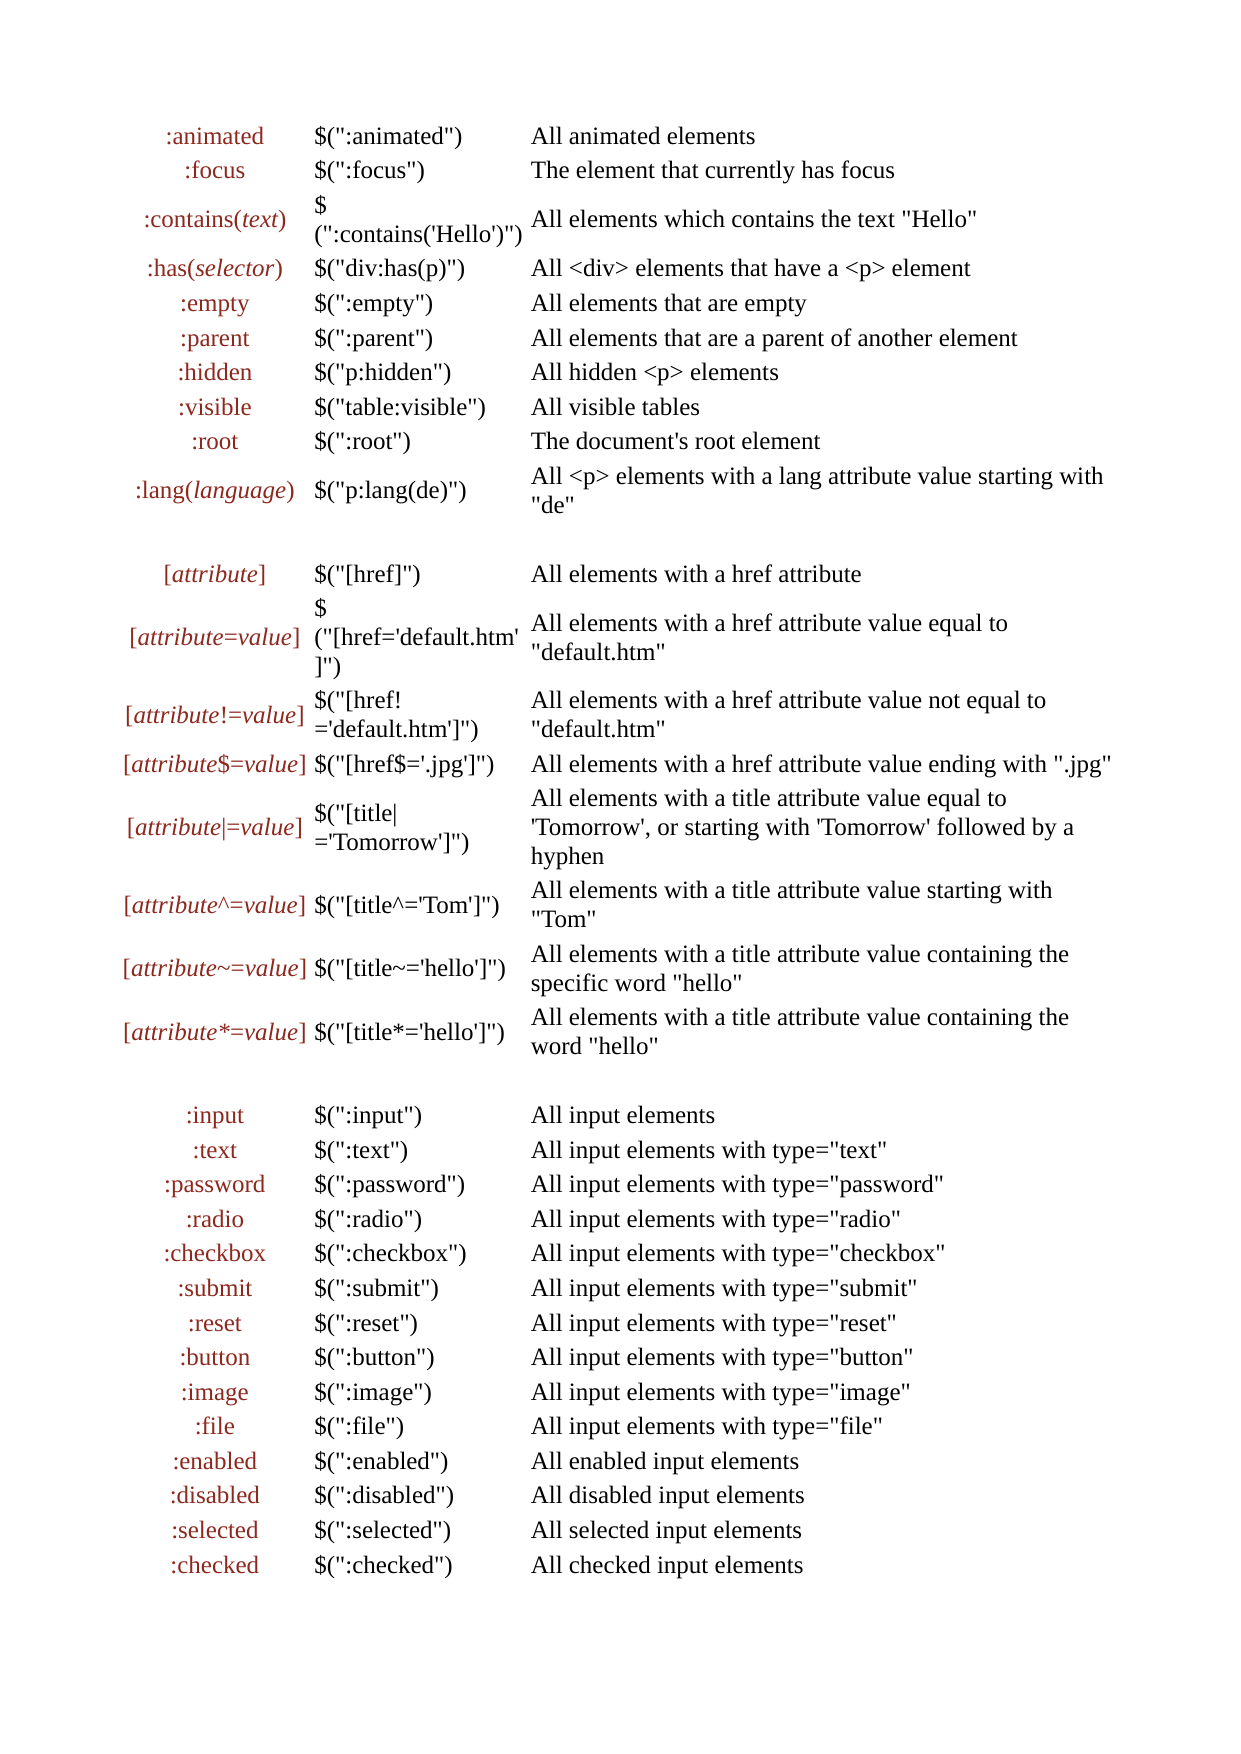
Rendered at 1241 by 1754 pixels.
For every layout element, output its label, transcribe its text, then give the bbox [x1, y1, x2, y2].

table_cell All input elements with type="password" [528, 1166, 1122, 1201]
table_cell :checkbox [118, 1236, 311, 1270]
table_cell [528, 521, 1122, 556]
table_cell All visible tables [528, 389, 1122, 423]
table_cell $(":submit") [311, 1270, 528, 1305]
table_cell [311, 1063, 528, 1097]
table_cell :focus [118, 153, 311, 187]
table_cell All input elements with type="submit" [528, 1270, 1122, 1305]
table_cell $("[href]") [311, 556, 528, 591]
table_cell :reset [118, 1305, 311, 1339]
table_cell :button [118, 1339, 311, 1374]
table_cell All elements with a href attribute value not equal to "default.htm" [528, 683, 1122, 746]
table_cell The element that currently has focus [528, 153, 1122, 187]
table_cell All <p> elements with a lang attribute value starting with "de" [528, 458, 1122, 521]
table_cell :visible [118, 389, 311, 423]
table_cell :selected [118, 1512, 311, 1547]
table_cell [attribute^=value] [118, 873, 311, 936]
table_cell All input elements with type="radio" [528, 1201, 1122, 1236]
table_cell [attribute] [118, 556, 311, 591]
table_cell All checked input elements [528, 1547, 1122, 1581]
table_cell :submit [118, 1270, 311, 1305]
table_cell [118, 1063, 311, 1097]
table_cell All <div> elements that have a <p> element [528, 251, 1122, 285]
table_cell All selected input elements [528, 1512, 1122, 1547]
table_cell All input elements with type="button" [528, 1339, 1122, 1374]
table_cell All input elements [528, 1097, 1122, 1132]
table_cell :password [118, 1166, 311, 1201]
table_cell All elements with a href attribute value ending with ".jpg" [528, 746, 1122, 781]
table_cell :input [118, 1097, 311, 1132]
table_cell $(":parent") [311, 320, 528, 354]
table_cell The document's root element [528, 424, 1122, 458]
table_cell $(":enabled") [311, 1443, 528, 1478]
table_cell $(":password") [311, 1166, 528, 1201]
table_cell $("[title|='Tomorrow']") [311, 781, 528, 873]
table_cell All elements with a title attribute value containing the specific word "hello" [528, 936, 1122, 999]
table_cell :checked [118, 1547, 311, 1581]
table_cell :image [118, 1374, 311, 1408]
table_cell All elements with a title attribute value equal to 'Tomorrow', or starting with 'Tomorrow' followed by a hyphen [528, 781, 1122, 873]
table_cell [attribute*=value] [118, 999, 311, 1063]
table_cell All input elements with type="text" [528, 1132, 1122, 1166]
table_cell All elements with a href attribute value equal to "default.htm" [528, 591, 1122, 683]
table_cell [attribute$=value] [118, 746, 311, 781]
table_cell :file [118, 1409, 311, 1443]
table_cell [118, 521, 311, 556]
table_cell $(":checked") [311, 1547, 528, 1581]
table_cell :empty [118, 285, 311, 320]
table_cell $("[title^='Tom']") [311, 873, 528, 936]
table_cell All input elements with type="file" [528, 1409, 1122, 1443]
table_cell $(":input") [311, 1097, 528, 1132]
table_cell $(":checkbox") [311, 1236, 528, 1270]
table_cell All animated elements [528, 118, 1122, 153]
table_cell All elements with a href attribute [528, 556, 1122, 591]
table_cell $("[title*='hello']") [311, 999, 528, 1063]
table_cell $("p:lang(de)") [311, 458, 528, 521]
table_cell All elements that are a parent of another element [528, 320, 1122, 354]
table_cell :root [118, 424, 311, 458]
table_cell All elements which contains the text "Hello" [528, 187, 1122, 251]
table_cell All enabled input elements [528, 1443, 1122, 1478]
table_cell :contains(text) [118, 187, 311, 251]
table_cell $("[title~='hello']") [311, 936, 528, 999]
table_cell :animated [118, 118, 311, 153]
table_cell All input elements with type="checkbox" [528, 1236, 1122, 1270]
table_cell All hidden <p> elements [528, 354, 1122, 389]
table_cell All disabled input elements [528, 1478, 1122, 1512]
table_cell $(":animated") [311, 118, 528, 153]
table_cell $(":button") [311, 1339, 528, 1374]
table_cell $(":disabled") [311, 1478, 528, 1512]
table_cell $(":selected") [311, 1512, 528, 1547]
table_cell $(":file") [311, 1409, 528, 1443]
table_cell All elements with a title attribute value containing the word "hello" [528, 999, 1122, 1063]
table_cell $(":contains('Hello')") [311, 187, 528, 251]
table_cell All elements with a title attribute value starting with "Tom" [528, 873, 1122, 936]
table_cell $(":radio") [311, 1201, 528, 1236]
table_cell All input elements with type="reset" [528, 1305, 1122, 1339]
table_cell $(":text") [311, 1132, 528, 1166]
table_cell [attribute|=value] [118, 781, 311, 873]
table_cell All elements that are empty [528, 285, 1122, 320]
table_cell [attribute!=value] [118, 683, 311, 746]
table_cell [528, 1063, 1122, 1097]
table_cell :lang(language) [118, 458, 311, 521]
table_cell $("table:visible") [311, 389, 528, 423]
table_cell $(":focus") [311, 153, 528, 187]
table_cell $(":image") [311, 1374, 528, 1408]
table_cell All input elements with type="image" [528, 1374, 1122, 1408]
table_cell $("p:hidden") [311, 354, 528, 389]
table_cell $(":reset") [311, 1305, 528, 1339]
table_cell :enabled [118, 1443, 311, 1478]
table_cell $("[href='default.htm']") [311, 591, 528, 683]
table_cell [attribute~=value] [118, 936, 311, 999]
table_cell $(":empty") [311, 285, 528, 320]
table_cell :text [118, 1132, 311, 1166]
table_cell [311, 521, 528, 556]
table_cell $("[href!='default.htm']") [311, 683, 528, 746]
table_cell :hidden [118, 354, 311, 389]
table_cell $(":root") [311, 424, 528, 458]
table_cell :disabled [118, 1478, 311, 1512]
table_cell :has(selector) [118, 251, 311, 285]
table_cell $("[href$='.jpg']") [311, 746, 528, 781]
table_cell $("div:has(p)") [311, 251, 528, 285]
table_cell [attribute=value] [118, 591, 311, 683]
table_cell :radio [118, 1201, 311, 1236]
table_cell :parent [118, 320, 311, 354]
